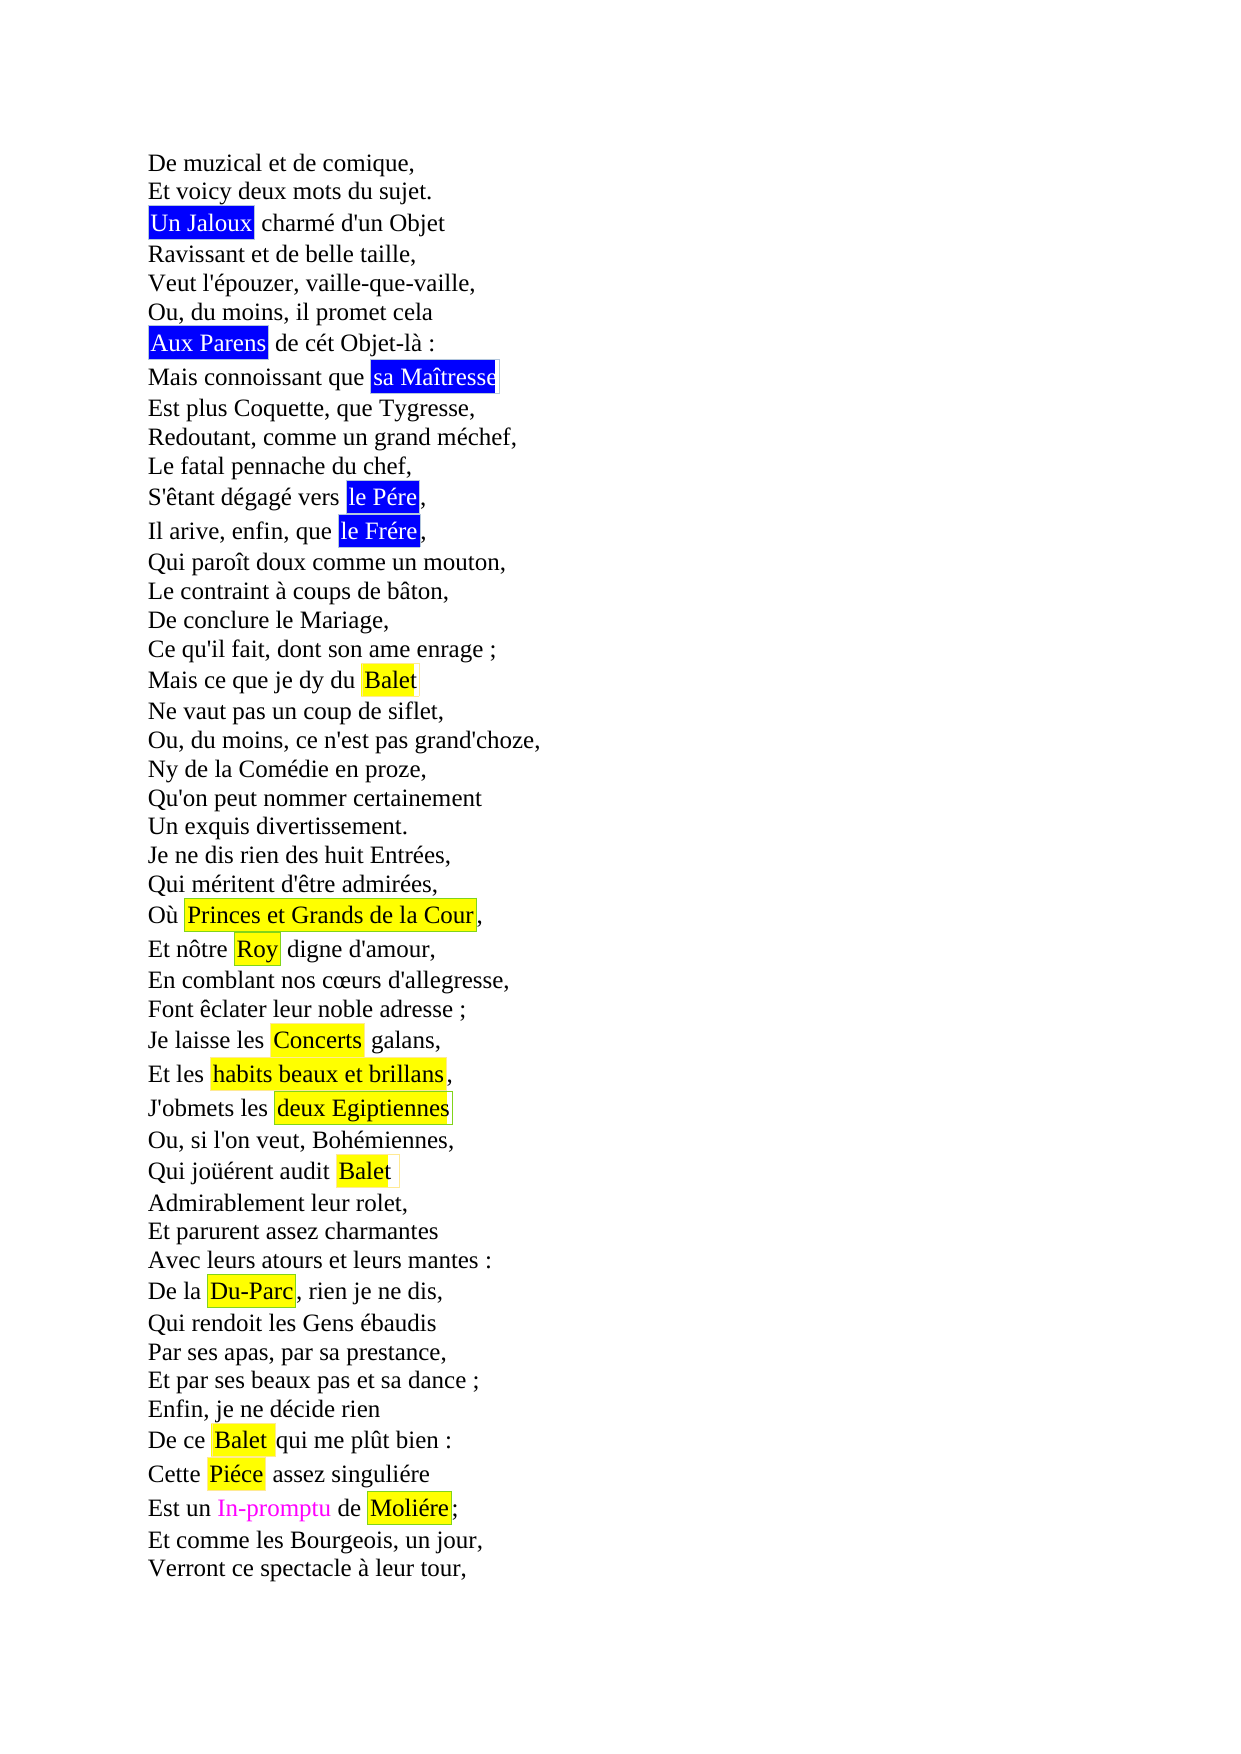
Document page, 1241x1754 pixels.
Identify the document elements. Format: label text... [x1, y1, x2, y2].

text Où Princes et Grands de la Cour, [477, 898, 1093, 932]
text Ou, du moins, ce n'est pas grand'choze, [148, 725, 1093, 754]
text Et parurent assez charmantes [148, 1216, 1093, 1245]
text Et les habits beaux et brillans, [447, 1057, 1093, 1091]
text Ou, du moins, il promet cela [148, 297, 1093, 325]
text Veut l'épouzer, vaille-que-vaille, [148, 268, 1093, 297]
text Admirablement leur rolet, [148, 1188, 1093, 1216]
text De muzical et de comique, [148, 148, 1093, 176]
text Est un In-promptu de Moliére; [452, 1491, 1093, 1525]
text Mais ce que je dy du Balet [148, 662, 419, 696]
text Et par ses beaux pas et sa dance ; [148, 1365, 1093, 1394]
text J'obmets les deux Egiptiennes [148, 1091, 274, 1125]
text Un exquis divertissement. [148, 811, 1093, 840]
text Aux Parens de cét Objet-là : [269, 325, 1093, 359]
text Il arive, enfin, que le Frére, [421, 513, 1093, 547]
text Et les habits beaux et brillans, [148, 1057, 210, 1091]
text Est un In-promptu de Moliére; [148, 1491, 367, 1525]
text Verront ce spectacle à leur tour, [148, 1553, 1093, 1582]
text Par ses apas, par sa prestance, [148, 1337, 1093, 1365]
text Où Princes et Grands de la Cour, [148, 898, 184, 932]
text Un Jaloux charmé d'un Objet [255, 205, 1093, 239]
text Ce qu'il fait, dont son ame enrage ; [148, 634, 1093, 662]
text Mais connoissant que sa Maîtresse [500, 359, 1093, 393]
text , [420, 479, 1093, 513]
text Ou, si l'on veut, Bohémiennes, [148, 1125, 1093, 1154]
text En comblant nos cœurs d'allegresse, [148, 966, 1093, 994]
text Le contraint à coups de bâton, [148, 576, 1093, 605]
text De la Du-Parc, rien je ne dis, [296, 1274, 1093, 1308]
text Je ne dis rien des huit Entrées, [148, 840, 1093, 869]
text Et voicy deux mots du sujet. [148, 176, 1093, 205]
text Redoutant, comme un grand méchef, [148, 422, 1093, 451]
text Cette Piéce assez singuliére [266, 1457, 1093, 1491]
text Ny de la Comédie en proze, [148, 754, 1093, 783]
text Qui rendoit les Gens ébaudis [148, 1308, 1093, 1337]
text Qui paroît doux comme un mouton, [148, 547, 1093, 576]
text J'obmets les deux Egiptiennes [453, 1091, 1093, 1125]
text Et comme les Bourgeois, un jour, [148, 1525, 1093, 1553]
text Le fatal pennache du chef, [148, 451, 1093, 479]
text Je laisse les Concerts galans, [365, 1023, 1093, 1057]
text De conclure le Mariage, [148, 605, 1093, 634]
text Font êclater leur noble adresse ; [148, 994, 1093, 1023]
text Il arive, enfin, que le Frére, [148, 513, 346, 547]
text De ce Balet qui me plût bien : [148, 1423, 211, 1457]
text [420, 662, 1093, 696]
text Mais connoissant que sa Maîtresse [148, 359, 370, 393]
text S'êtant dégagé vers le Pére [148, 479, 419, 513]
text Ravissant et de belle taille, [148, 239, 1093, 268]
text Et nôtre Roy digne d'amour, [281, 932, 1093, 966]
text De la Du-Parc, rien je ne dis, [148, 1274, 207, 1308]
text Je laisse les Concerts galans, [148, 1023, 270, 1057]
text Enfin, je ne décide rien [148, 1394, 1093, 1423]
text Avec leurs atours et leurs mantes : [148, 1245, 1093, 1274]
text Est plus Coquette, que Tygresse, [148, 393, 1093, 422]
text Et nôtre Roy digne d'amour, [148, 932, 234, 966]
text Qui méritent d'être admirées, [148, 869, 1093, 898]
text Qu'on peut nommer certainement [148, 783, 1093, 811]
text Qui joüérent audit Balet [400, 1154, 1093, 1188]
text De ce Balet qui me plût bien : [276, 1423, 1093, 1457]
text Qui joüérent audit Balet [148, 1154, 336, 1188]
text Cette Piéce assez singuliére [148, 1457, 207, 1491]
text Ne vaut pas un coup de siflet, [148, 696, 1093, 725]
